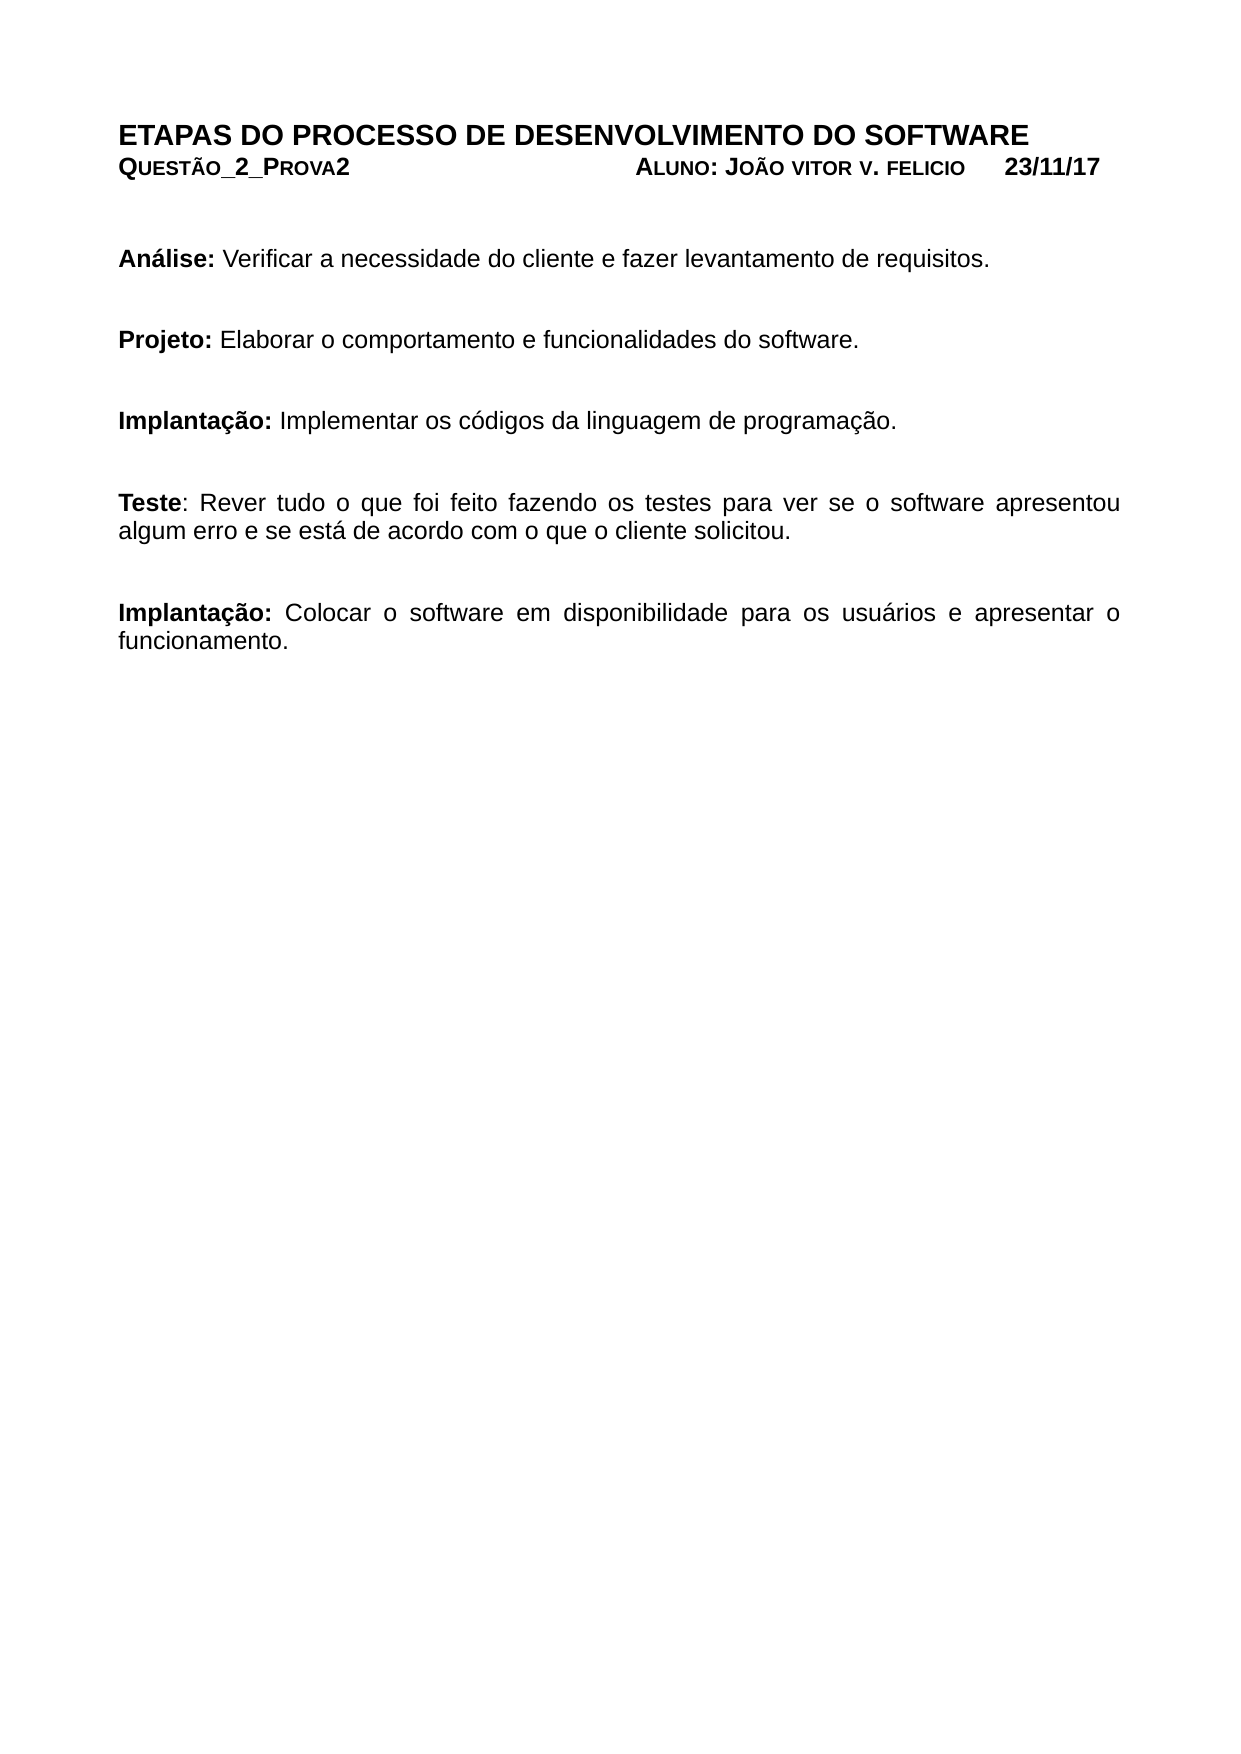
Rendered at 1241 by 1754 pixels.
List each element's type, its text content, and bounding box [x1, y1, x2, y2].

text Projeto: Elaborar o comportamento e funcionalidades do software. [118, 325, 1122, 354]
text Implantação: Implementar os códigos da linguagem de programação. [118, 406, 1122, 435]
text Teste: Rever tudo o que foi feito fazendo os testes para ver se o software apresentou algum erro e se está de acordo com o que o cliente solicitou. [118, 488, 1122, 545]
text Etapas do Processo de Desenvolvimento do Software [118, 118, 1122, 152]
text Implantação: Colocar o software em disponibilidade para os usuários e apresentar o funcionamento. [118, 598, 1122, 655]
text Análise: Verificar a necessidade do cliente e fazer levantamento de requisitos. [118, 244, 1122, 273]
text Questão_2_Prova2 Aluno: João vitor v. felicio 23/11/17 [118, 152, 1122, 180]
